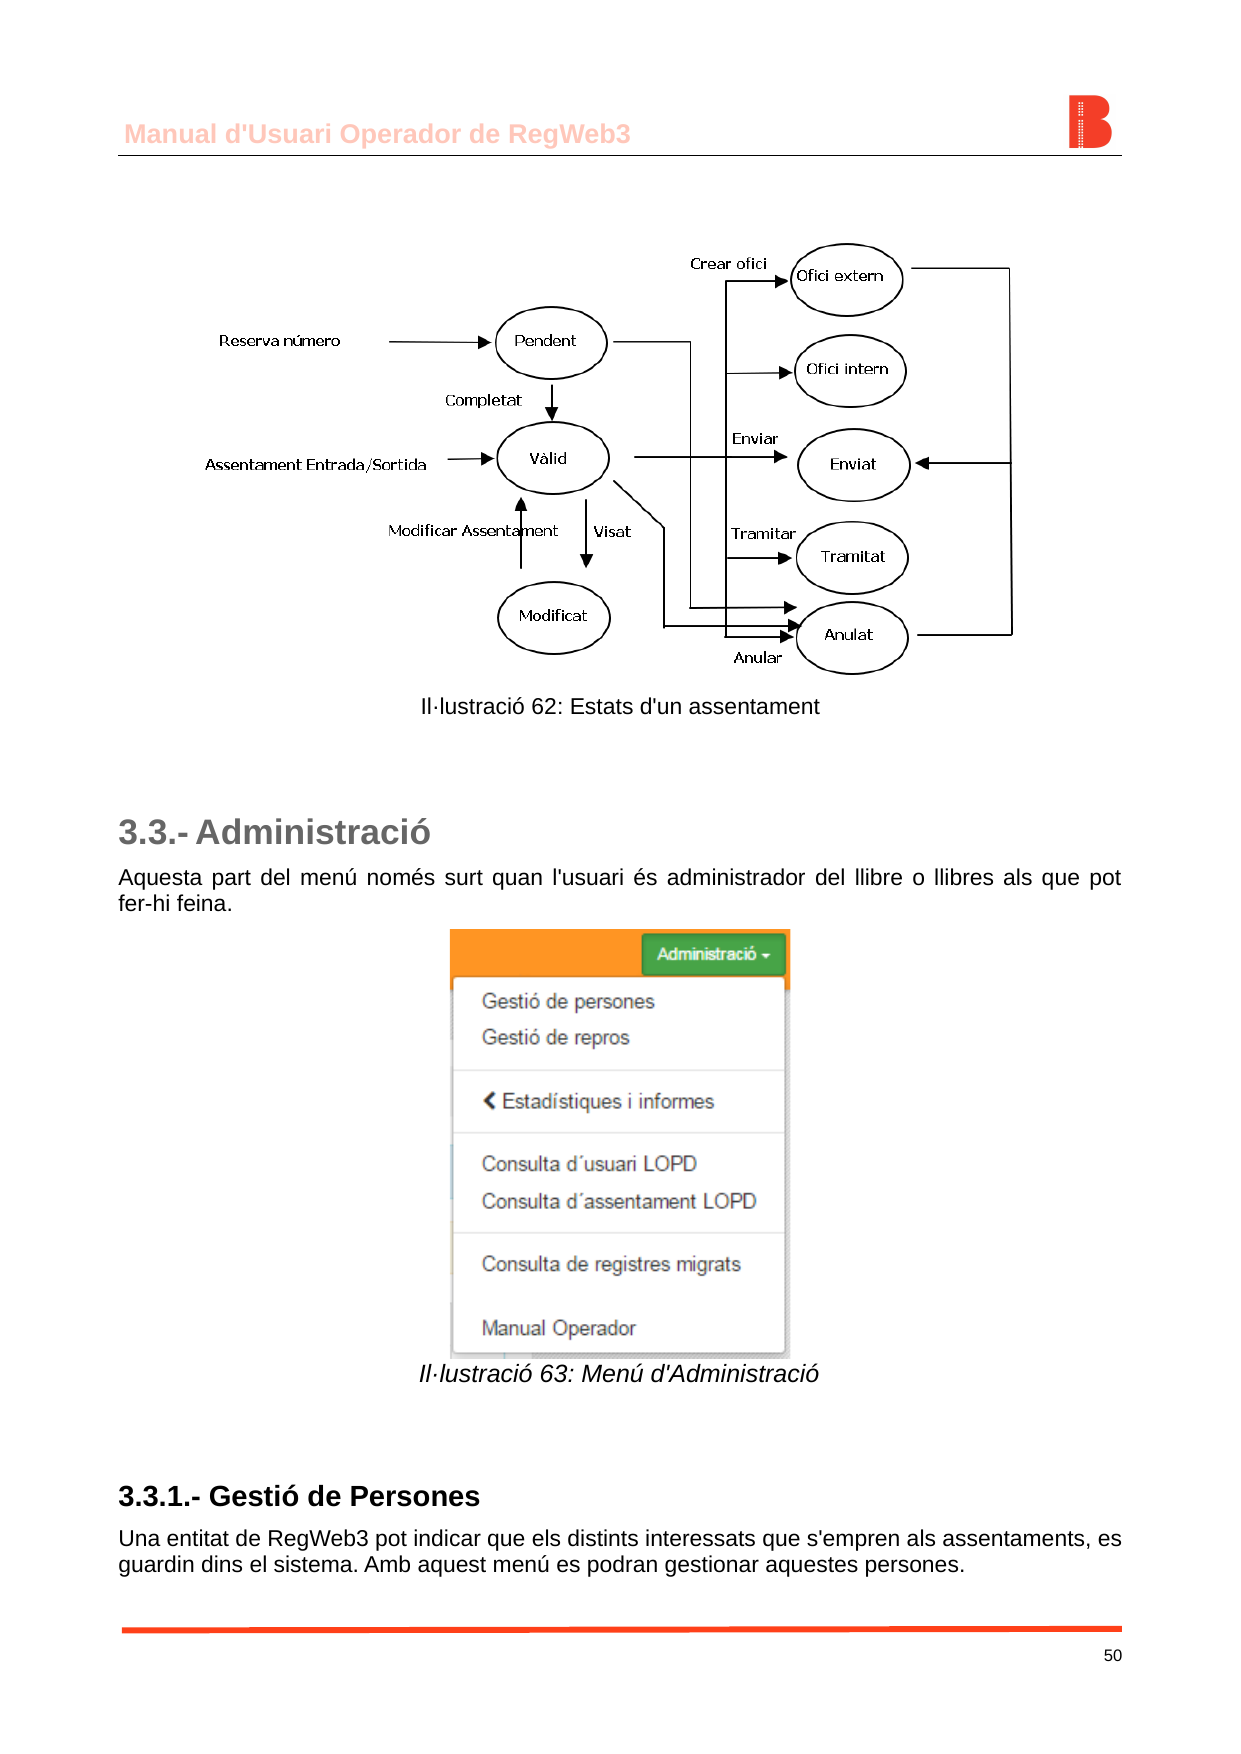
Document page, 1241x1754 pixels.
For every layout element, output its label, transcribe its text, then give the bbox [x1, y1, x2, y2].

text Una entitat de RegWeb3 pot indicar que els distints interessats que s'empren als assentaments, es guardin dins el sistema. Amb aquest menú es podran gestionar aquestes persones. [118, 1525, 1122, 1578]
picture [196, 215, 1044, 681]
text Il·lustració 62: Estats d'un assentament [118, 693, 1122, 719]
text Aquesta part del menú només surt quan l'usuari és administrador del llibre o llibres als que pot fer-hi feina. [118, 864, 1122, 917]
subtitle Gestió de Persones [118, 1479, 1122, 1512]
subtitle Administració [118, 811, 1122, 852]
picture [449, 929, 791, 1359]
picture [1063, 94, 1117, 150]
text Il·lustració 63: Menú d'Administració [118, 942, 1122, 1388]
